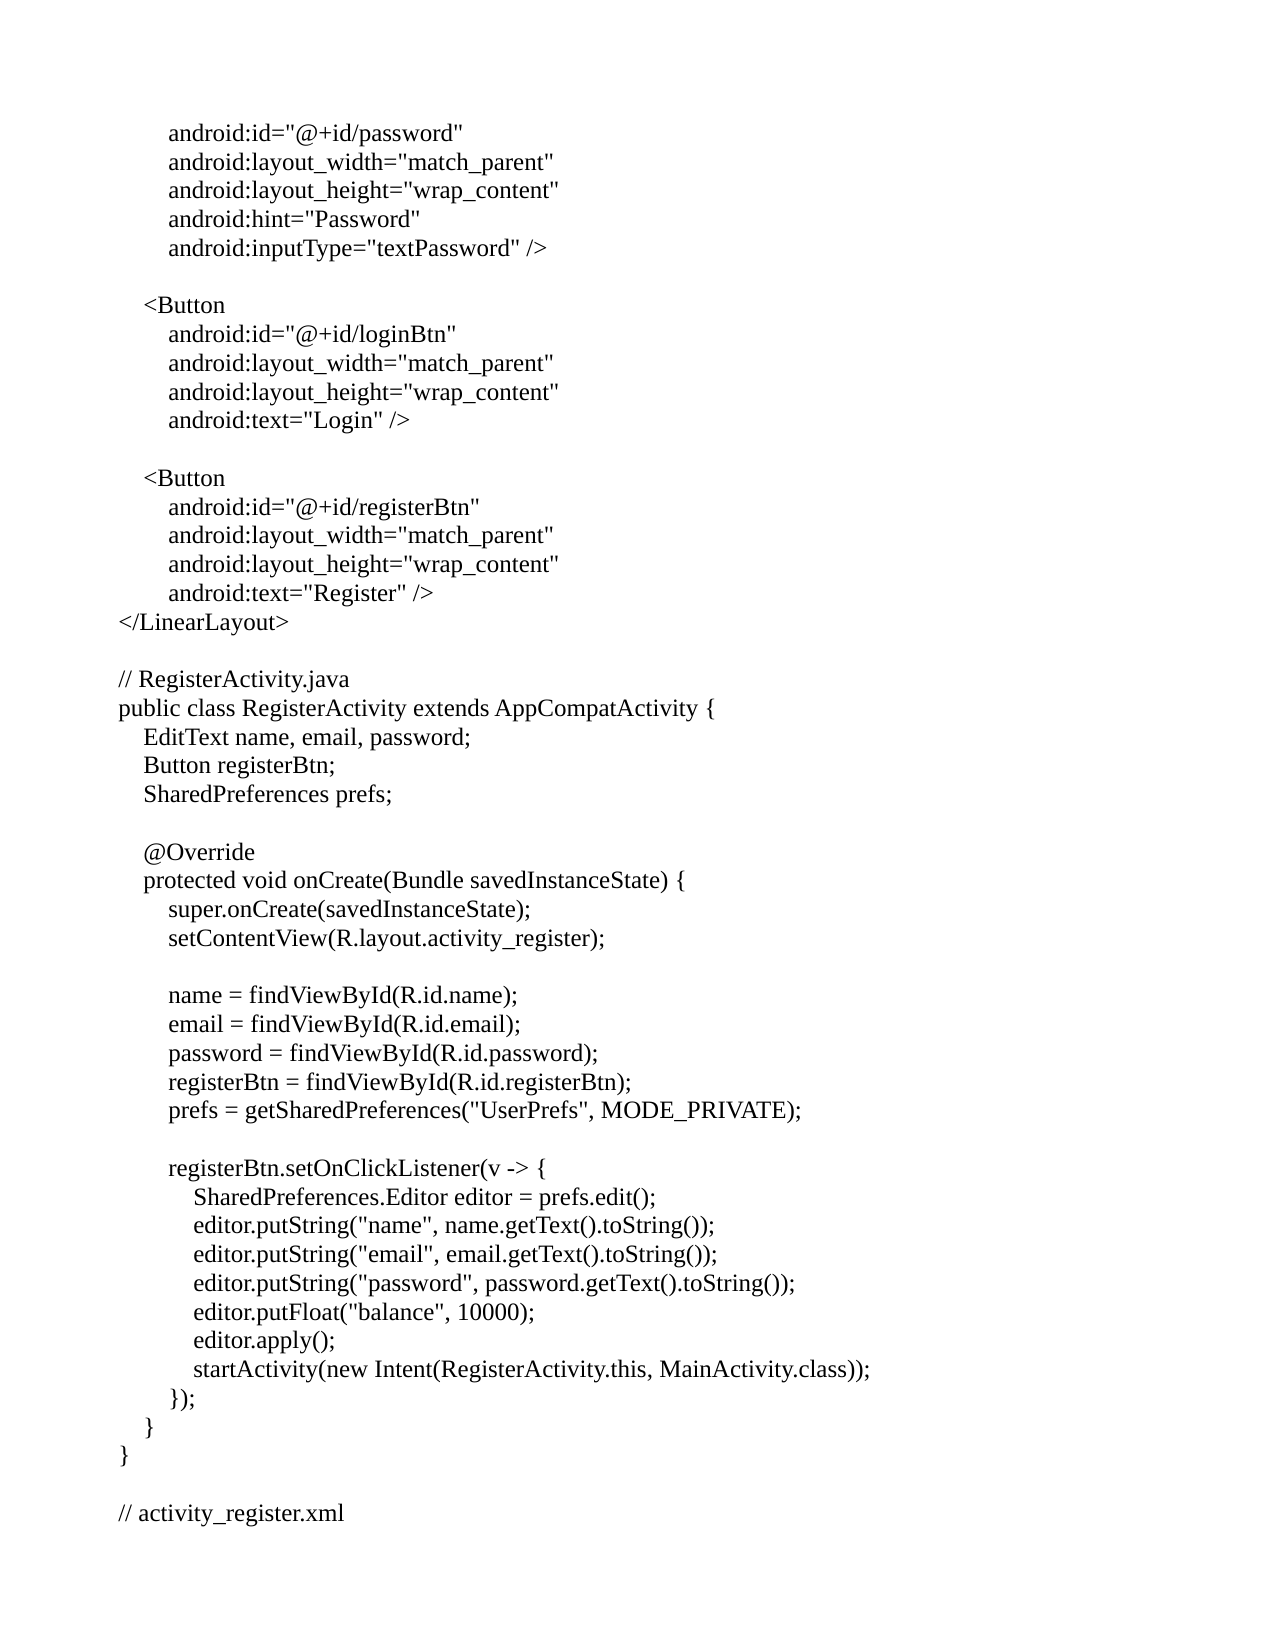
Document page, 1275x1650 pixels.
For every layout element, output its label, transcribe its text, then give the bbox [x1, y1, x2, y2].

text android:id="@+id/registerBtn" [118, 492, 1157, 521]
text android:id="@+id/password" [118, 118, 1157, 147]
text editor.putFloat("balance", 10000); [118, 1297, 1157, 1326]
text super.onCreate(savedInstanceState); [118, 894, 1157, 923]
text android:id="@+id/loginBtn" [118, 319, 1157, 348]
text EditText name, email, password; [118, 722, 1157, 751]
text // RegisterActivity.java [118, 664, 1157, 693]
text android:text="Register" /> [118, 578, 1157, 607]
text editor.putString("password", password.getText().toString()); [118, 1268, 1157, 1297]
text protected void onCreate(Bundle savedInstanceState) { [118, 866, 1157, 894]
text SharedPreferences.Editor editor = prefs.edit(); [118, 1182, 1157, 1211]
text editor.putString("email", email.getText().toString()); [118, 1239, 1157, 1268]
text // activity_register.xml [118, 1498, 1157, 1527]
text password = findViewById(R.id.password); [118, 1038, 1157, 1067]
text @Override [118, 837, 1157, 866]
text registerBtn = findViewById(R.id.registerBtn); [118, 1067, 1157, 1096]
text android:hint="Password" [118, 204, 1157, 233]
text android:layout_width="match_parent" [118, 147, 1157, 176]
text } [118, 1412, 1157, 1441]
text email = findViewById(R.id.email); [118, 1009, 1157, 1038]
text registerBtn.setOnClickListener(v -> { [118, 1153, 1157, 1182]
text Button registerBtn; [118, 751, 1157, 779]
text android:layout_height="wrap_content" [118, 549, 1157, 578]
text editor.putString("name", name.getText().toString()); [118, 1211, 1157, 1239]
text </LinearLayout> [118, 607, 1157, 636]
text setContentView(R.layout.activity_register); [118, 923, 1157, 952]
text }); [118, 1383, 1157, 1412]
text android:layout_width="match_parent" [118, 521, 1157, 549]
text } [118, 1441, 1157, 1469]
text android:text="Login" /> [118, 406, 1157, 434]
text <Button [118, 463, 1157, 492]
text public class RegisterActivity extends AppCompatActivity { [118, 693, 1157, 722]
text editor.apply(); [118, 1326, 1157, 1354]
text android:layout_width="match_parent" [118, 348, 1157, 377]
text android:layout_height="wrap_content" [118, 176, 1157, 204]
text SharedPreferences prefs; [118, 779, 1157, 808]
text name = findViewById(R.id.name); [118, 981, 1157, 1009]
text startActivity(new Intent(RegisterActivity.this, MainActivity.class)); [118, 1354, 1157, 1383]
text <Button [118, 291, 1157, 319]
text prefs = getSharedPreferences("UserPrefs", MODE_PRIVATE); [118, 1096, 1157, 1124]
text android:inputType="textPassword" /> [118, 233, 1157, 262]
text android:layout_height="wrap_content" [118, 377, 1157, 406]
